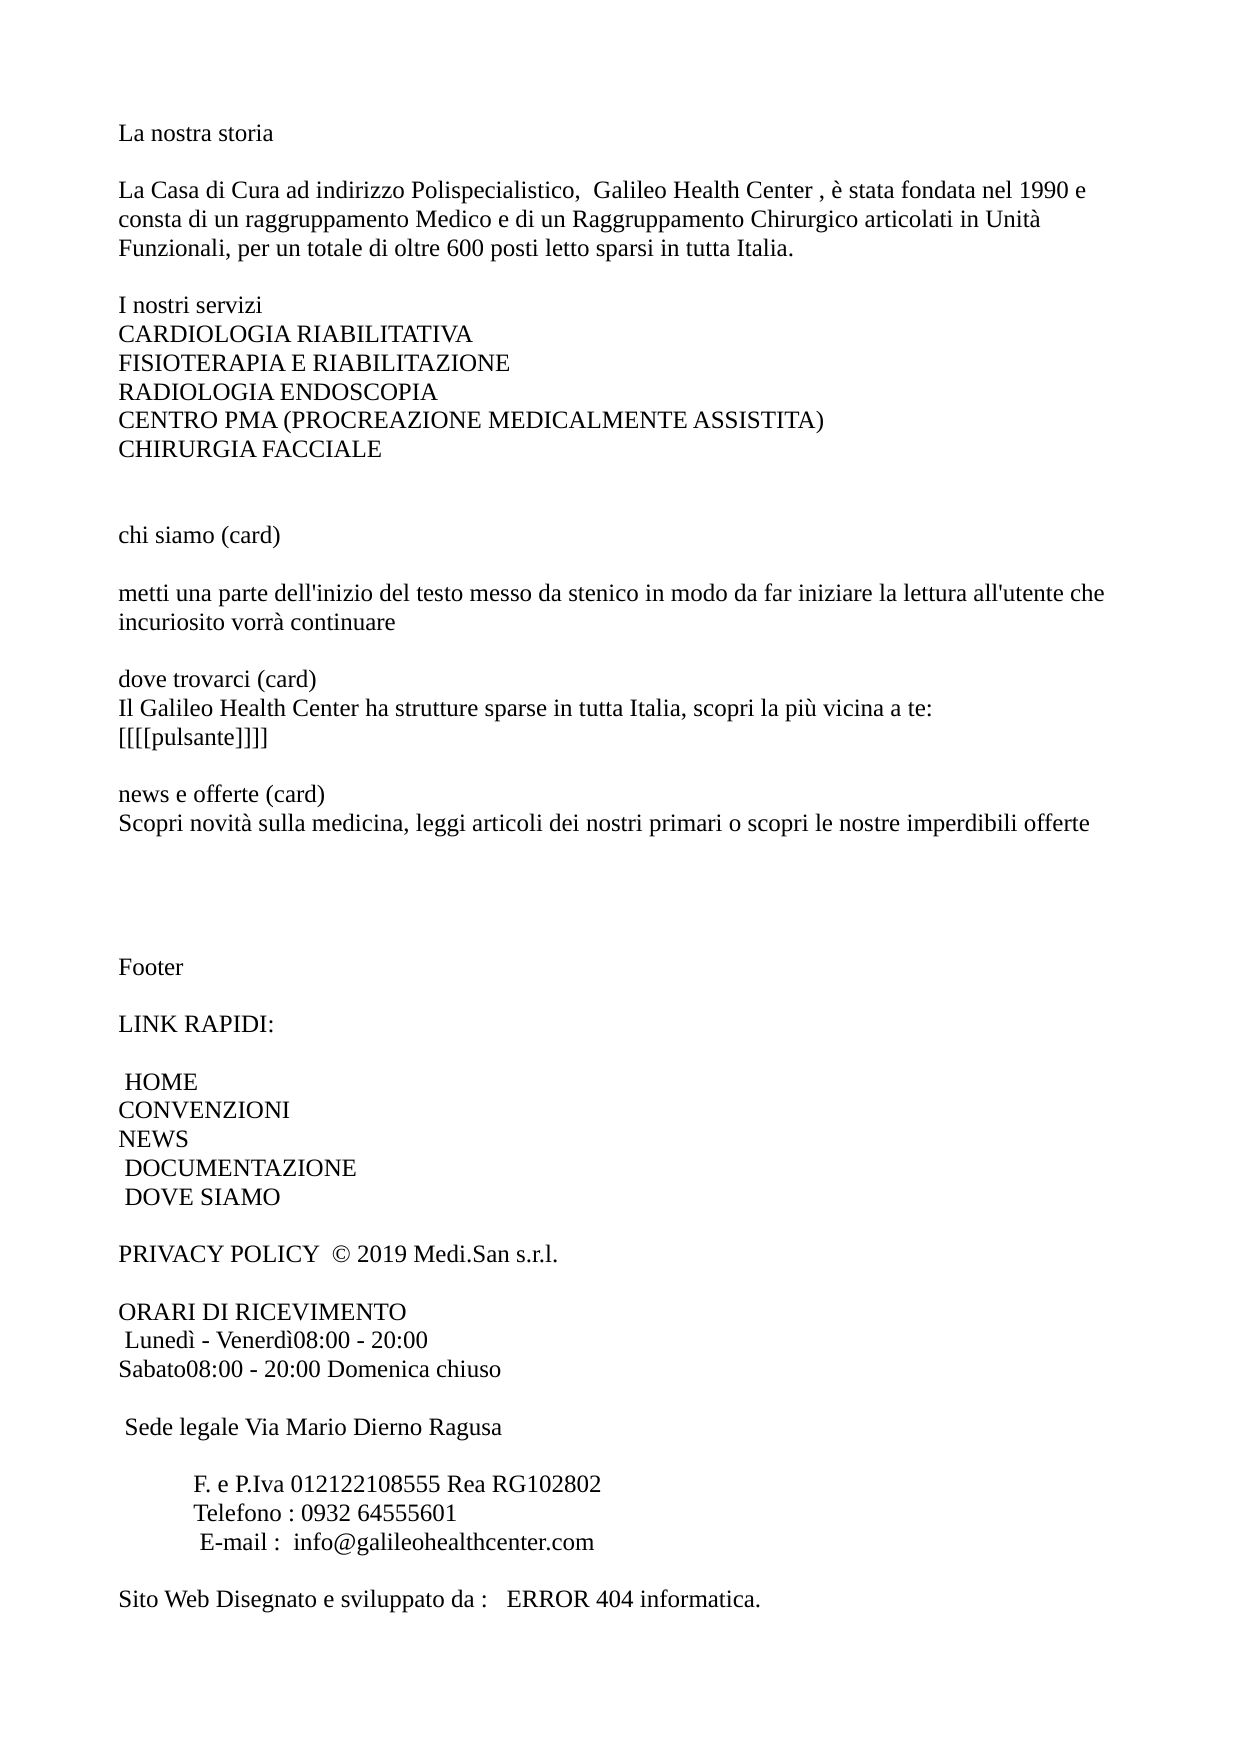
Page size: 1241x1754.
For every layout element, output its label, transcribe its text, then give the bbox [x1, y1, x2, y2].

text dove trovarci (card) [118, 664, 1122, 693]
text Il Galileo Health Center ha strutture sparse in tutta Italia, scopri la più vicina a te: [118, 693, 1122, 722]
text La Casa di Cura ad indirizzo Polispecialistico, Galileo Health Center , è stata fondata nel 1990 e consta di un raggruppamento Medico e di un Raggruppamento Chirurgico articolati in Unità Funzionali, per un totale di oltre 600 posti letto sparsi in tutta Italia. [118, 176, 1122, 262]
text Sabato08:00 - 20:00 Domenica chiuso [118, 1354, 1122, 1383]
text NEWS [118, 1124, 1122, 1153]
text PRIVACY POLICY © 2019 Medi.San s.r.l. [118, 1239, 1122, 1268]
text La nostra storia [118, 118, 1122, 147]
text CARDIOLOGIA RIABILITATIVA [118, 319, 1122, 348]
text [[[[pulsante]]]] [118, 722, 1122, 751]
text Sede legale Via Mario Dierno Ragusa [118, 1412, 1122, 1441]
text DOVE SIAMO [118, 1182, 1122, 1211]
text news e offerte (card) [118, 779, 1122, 808]
text RADIOLOGIA ENDOSCOPIA [118, 377, 1122, 406]
list F. e P.Iva 012122108555 Rea RG102802 [156, 1469, 1122, 1498]
text Footer [118, 952, 1122, 981]
text Scopri novità sulla medicina, leggi articoli dei nostri primari o scopri le nostre imperdibili offerte [118, 808, 1122, 837]
text DOCUMENTAZIONE [118, 1153, 1122, 1182]
text Sito Web Disegnato e sviluppato da : ERROR 404 informatica. [118, 1584, 1122, 1613]
list Telefono : 0932 64555601 [156, 1498, 1122, 1527]
text chi siamo (card) [118, 521, 1122, 549]
list E-mail : info@galileohealthcenter.com [156, 1527, 1122, 1556]
text FISIOTERAPIA E RIABILITAZIONE [118, 348, 1122, 377]
text CHIRURGIA FACCIALE [118, 434, 1122, 463]
text LINK RAPIDI: [118, 1009, 1122, 1038]
text Lunedì - Venerdì08:00 - 20:00 [118, 1326, 1122, 1354]
text I nostri servizi [118, 291, 1122, 319]
text ORARI DI RICEVIMENTO [118, 1297, 1122, 1326]
text CONVENZIONI [118, 1096, 1122, 1124]
text HOME [118, 1067, 1122, 1096]
text CENTRO PMA (PROCREAZIONE MEDICALMENTE ASSISTITA) [118, 406, 1122, 434]
text metti una parte dell'inizio del testo messo da stenico in modo da far iniziare la lettura all'utente che incuriosito vorrà continuare [118, 578, 1122, 636]
